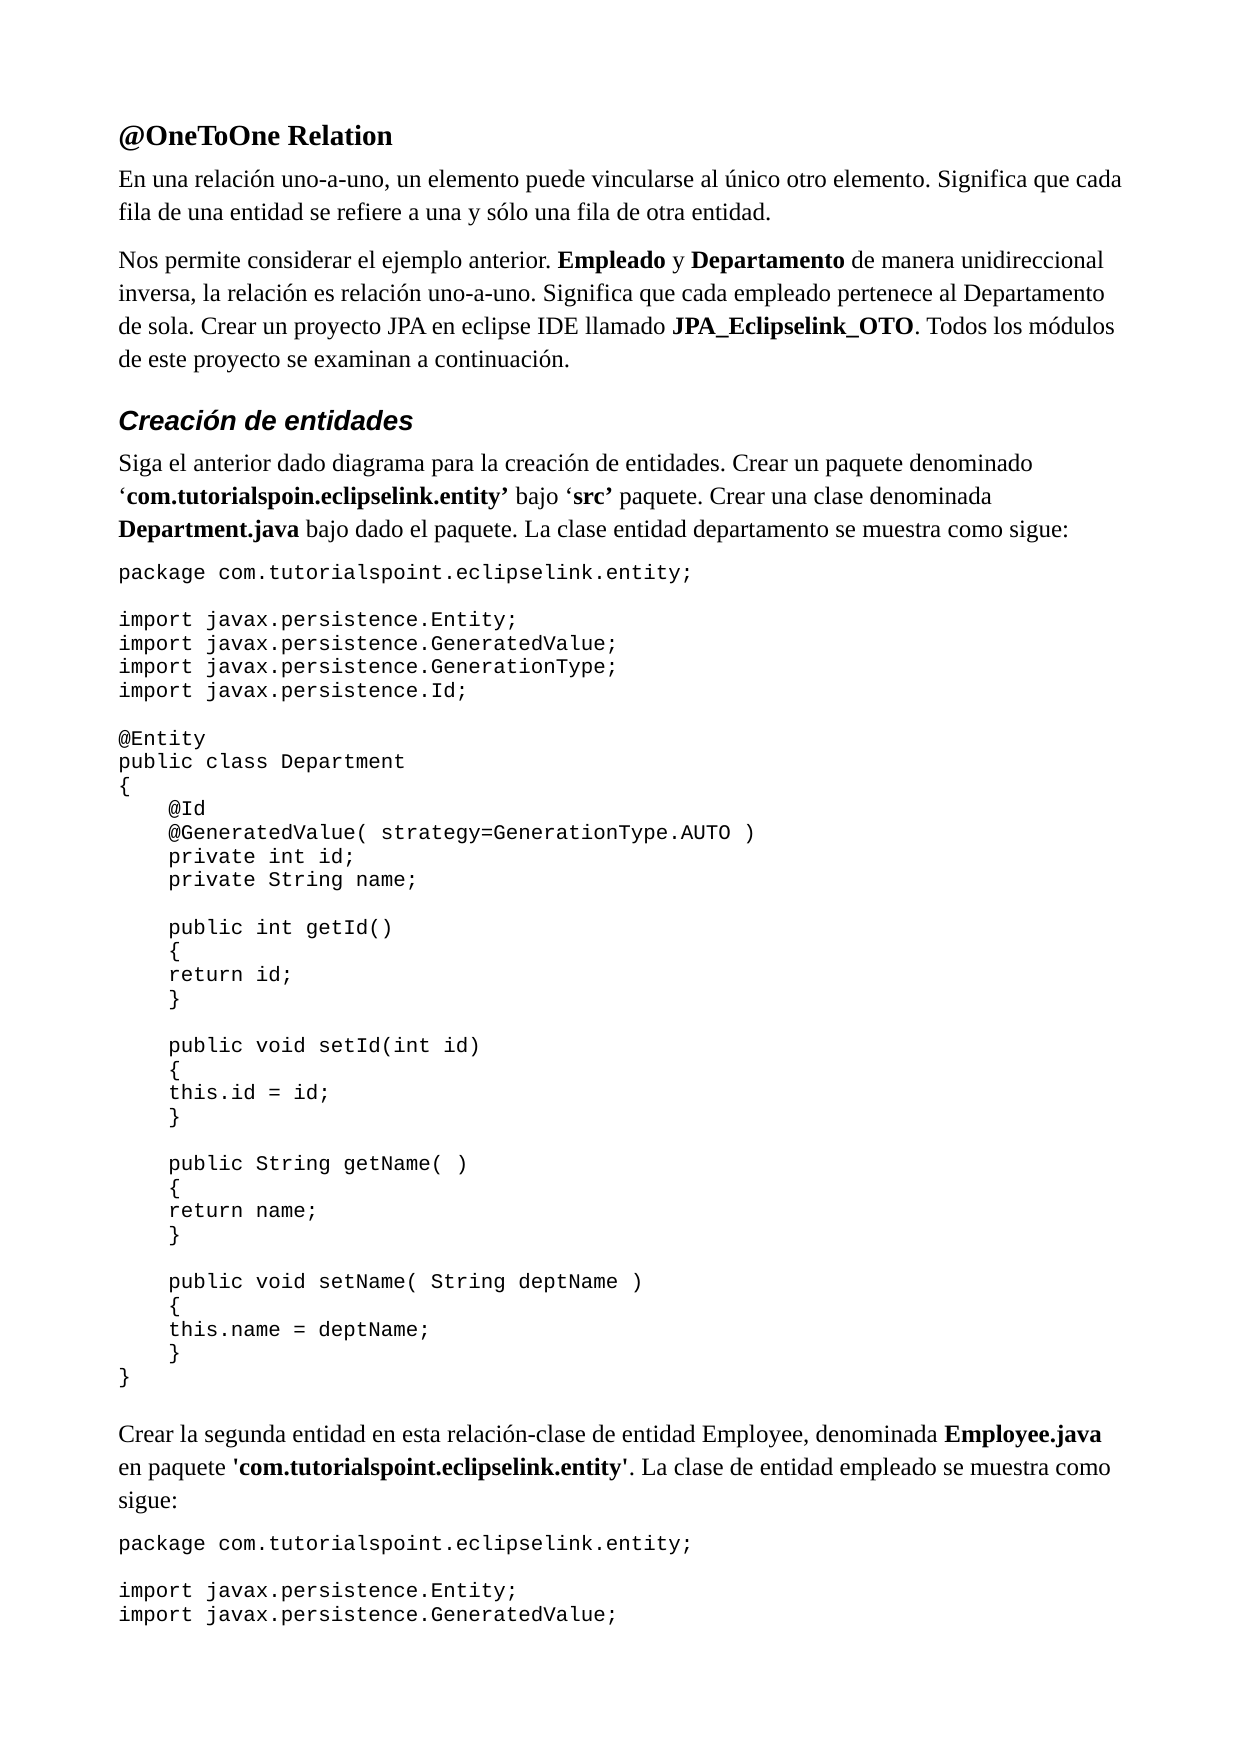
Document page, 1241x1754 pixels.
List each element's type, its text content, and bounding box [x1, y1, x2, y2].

text import javax.persistence.Entity; [118, 609, 1122, 633]
text Crear la segunda entidad en esta relación-clase de entidad Employee, denominada Employee.java en paquete 'com.tutorialspoint.eclipselink.entity'. La clase de entidad empleado se muestra como sigue: [118, 1419, 1122, 1514]
text public void setName( String deptName ) [118, 1271, 1122, 1295]
text @GeneratedValue( strategy=GenerationType.AUTO ) [118, 822, 1122, 846]
text { [118, 775, 1122, 798]
text this.id = id; [118, 1082, 1122, 1106]
text } [118, 1224, 1122, 1248]
text return id; [118, 964, 1122, 988]
text { [118, 1058, 1122, 1082]
text private String name; [118, 869, 1122, 893]
text { [118, 940, 1122, 964]
text package com.tutorialspoint.eclipselink.entity; [118, 1533, 1122, 1556]
text return name; [118, 1200, 1122, 1224]
text En una relación uno-a-uno, un elemento puede vincularse al único otro elemento. Significa que cada fila de una entidad se refiere a una y sólo una fila de otra entidad. [118, 164, 1122, 226]
text import javax.persistence.GeneratedValue; [118, 1604, 1122, 1627]
text @Entity [118, 727, 1122, 751]
subtitle Creación de entidades [118, 404, 1122, 436]
text } [118, 1342, 1122, 1366]
text public void setId(int id) [118, 1035, 1122, 1058]
subtitle @OneToOne Relation [118, 118, 1122, 152]
text @Id [118, 798, 1122, 822]
text } [118, 1366, 1122, 1389]
text public int getId() [118, 917, 1122, 940]
text Siga el anterior dado diagrama para la creación de entidades. Crear un paquete denominado ‘com.tutorialspoin.eclipselink.entity’ bajo ‘src’ paquete. Crear una clase denominada Department.java bajo dado el paquete. La clase entidad departamento se muestra como sigue: [118, 448, 1122, 543]
text Nos permite considerar el ejemplo anterior. Empleado y Departamento de manera unidireccional inversa, la relación es relación uno-a-uno. Significa que cada empleado pertenece al Departamento de sola. Crear un proyecto JPA en eclipse IDE llamado JPA_Eclipselink_OTO. Todos los módulos de este proyecto se examinan a continuación. [118, 245, 1122, 373]
text import javax.persistence.GenerationType; [118, 657, 1122, 680]
text package com.tutorialspoint.eclipselink.entity; [118, 562, 1122, 586]
text import javax.persistence.Entity; [118, 1580, 1122, 1604]
text import javax.persistence.Id; [118, 680, 1122, 704]
text public String getName( ) [118, 1153, 1122, 1177]
text public class Department [118, 751, 1122, 775]
text { [118, 1295, 1122, 1319]
text } [118, 1106, 1122, 1129]
text private int id; [118, 846, 1122, 869]
text } [118, 988, 1122, 1011]
text import javax.persistence.GeneratedValue; [118, 633, 1122, 657]
text { [118, 1177, 1122, 1200]
text this.name = deptName; [118, 1319, 1122, 1342]
